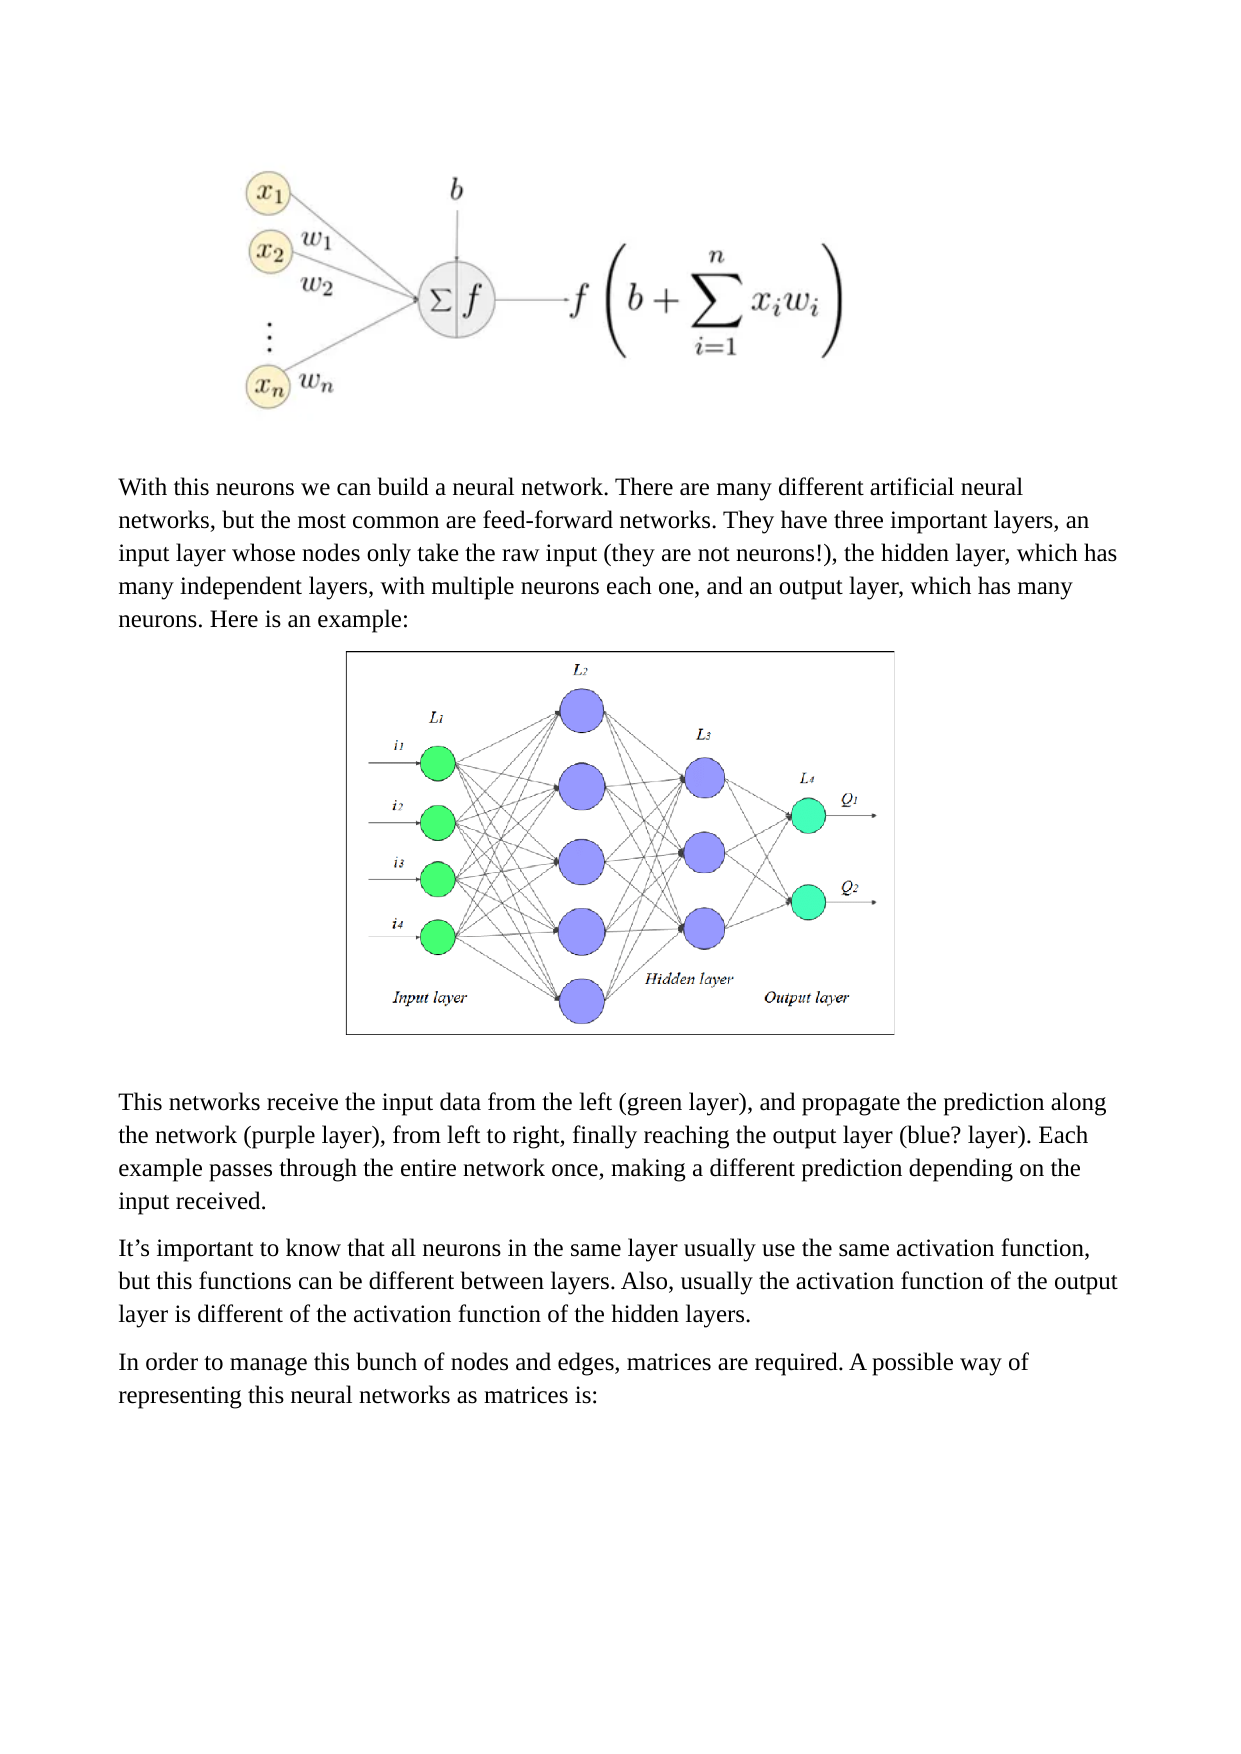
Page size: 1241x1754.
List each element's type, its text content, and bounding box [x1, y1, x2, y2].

text In order to manage this bunch of nodes and edges, matrices are required. A possible way of representing this neural networks as matrices is: [118, 1347, 1122, 1409]
picture [345, 651, 895, 1035]
text It’s important to know that all neurons in the same layer usually use the same activation function, but this functions can be different between layers. Also, usually the activation function of the output layer is different of the activation function of the hidden layers. [118, 1233, 1122, 1328]
picture [235, 142, 857, 421]
text With this neurons we can build a neural network. There are many different artificial neural networks, but the most common are feed-forward networks. They have three important layers, an input layer whose nodes only take the raw input (they are not neurons!), the hidden layer, which has many independent layers, with multiple neurons each one, and an output layer, which has many neurons. Here is an example: [118, 472, 1122, 633]
text This networks receive the input data from the left (green layer), and propagate the prediction along the network (purple layer), from left to right, finally reaching the output layer (blue? layer). Each example passes through the entire network once, making a different prediction depending on the input received. [118, 1087, 1122, 1214]
